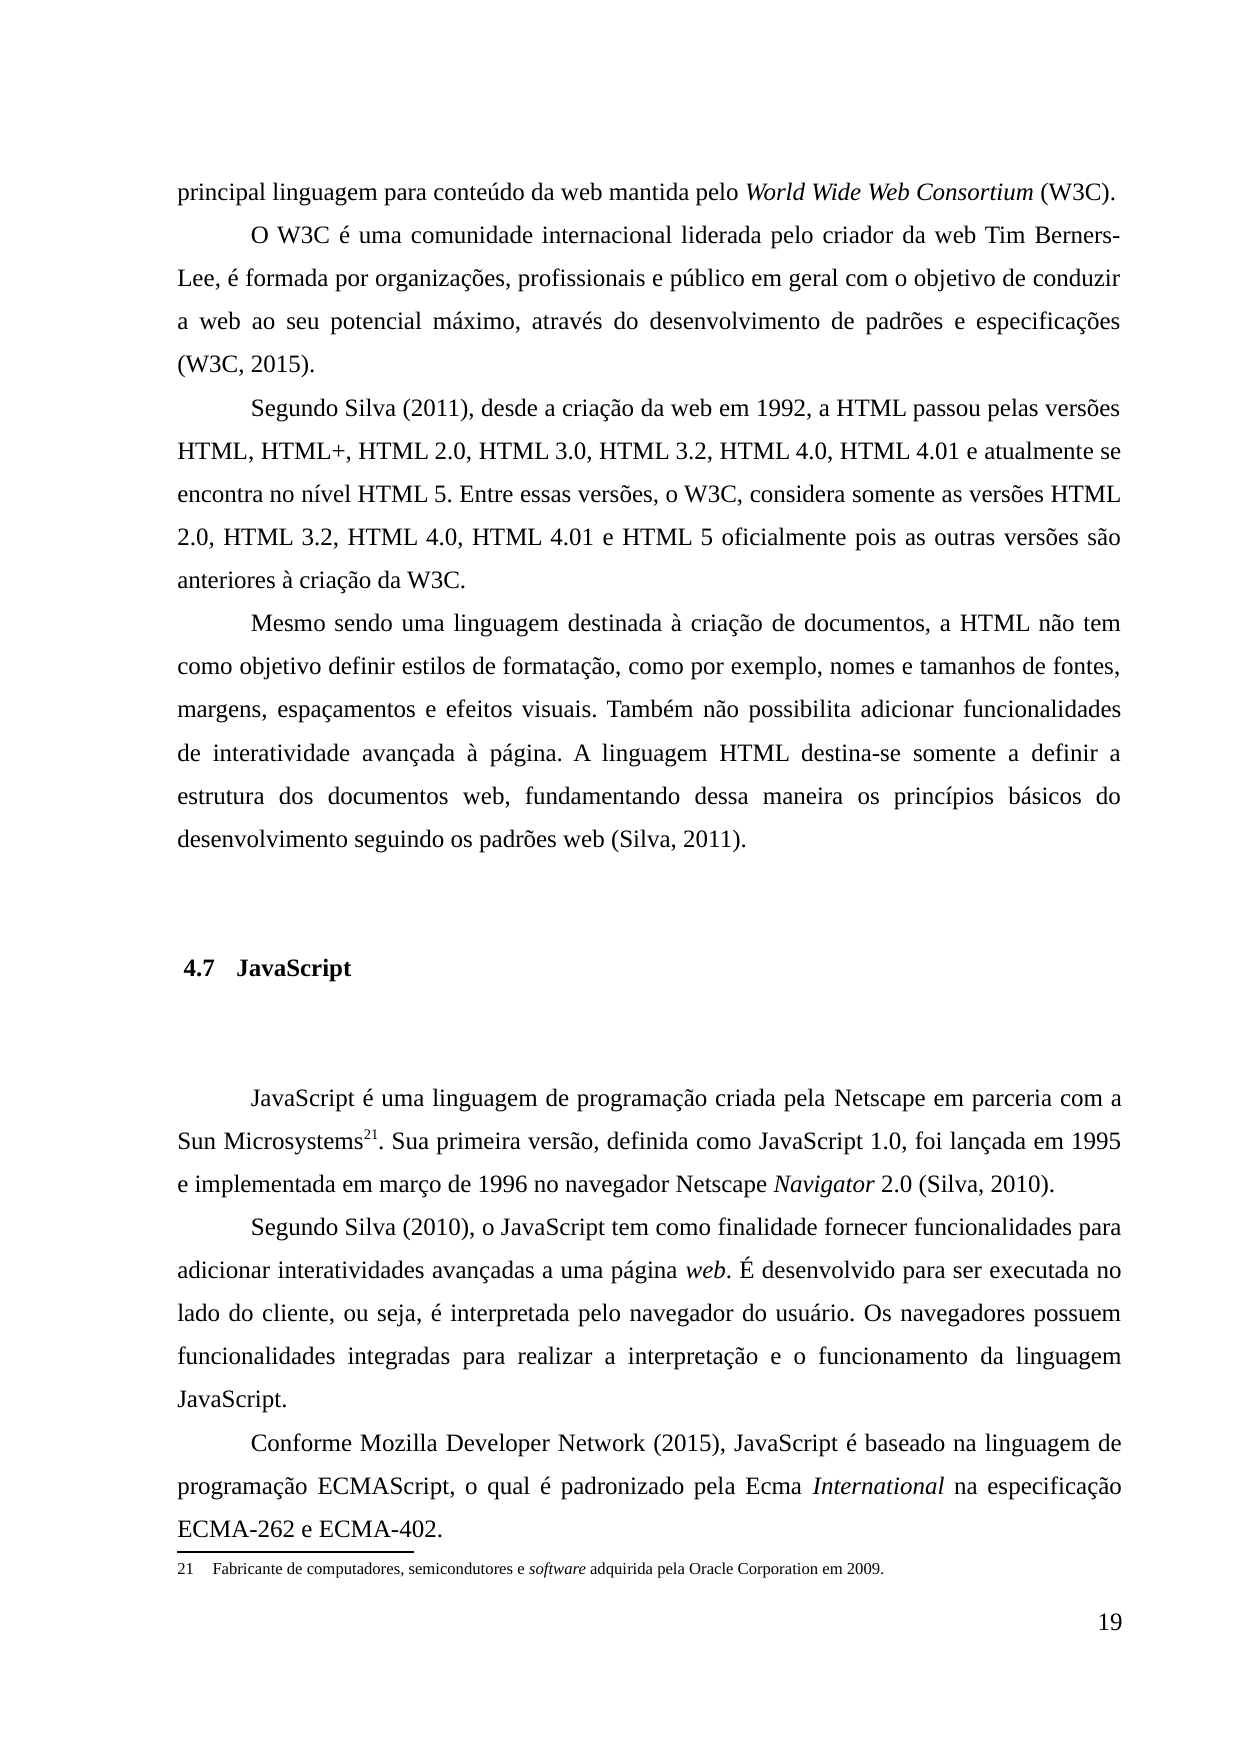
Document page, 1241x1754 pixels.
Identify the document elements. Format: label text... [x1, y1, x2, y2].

text Fabricante de computadores, semicondutores e software adquirida pela Oracle Corporation em 2009. [177, 1558, 1122, 1578]
subtitle JavaScript [177, 953, 1122, 982]
text Segundo Silva (2011), desde a criação da web em 1992, a HTML passou pelas versões HTML, HTML+, HTML 2.0, HTML 3.0, HTML 3.2, HTML 4.0, HTML 4.01 e atualmente se encontra no nível HTML 5. Entre essas versões, o W3C, considera somente as versões HTML 2.0, HTML 3.2, HTML 4.0, HTML 4.01 e HTML 5 oficialmente pois as outras versões são anteriores à criação da W3C. [177, 393, 1122, 594]
text principal linguagem para conteúdo da web mantida pelo World Wide Web Consortium (W3C). [177, 177, 1122, 206]
text Segundo Silva (2010), o JavaScript tem como finalidade fornecer funcionalidades para adicionar interatividades avançadas a uma página web. É desenvolvido para ser executada no lado do cliente, ou seja, é interpretada pelo navegador do usuário. Os navegadores possuem funcionalidades integradas para realizar a interpretação e o funcionamento da linguagem JavaScript. [177, 1212, 1122, 1413]
text Mesmo sendo uma linguagem destinada à criação de documentos, a HTML não tem como objetivo definir estilos de formatação, como por exemplo, nomes e tamanhos de fontes, margens, espaçamentos e efeitos visuais. Também não possibilita adicionar funcionalidades de interatividade avançada à página. A linguagem HTML destina-se somente a definir a estrutura dos documentos web, fundamentando dessa maneira os princípios básicos do desenvolvimento seguindo os padrões web (Silva, 2011). [177, 608, 1122, 853]
text O W3C é uma comunidade internacional liderada pelo criador da web Tim Berners-Lee, é formada por organizações, profissionais e público em geral com o objetivo de conduzir a web ao seu potencial máximo, através do desenvolvimento de padrões e especificações (W3C, 2015). [177, 220, 1122, 378]
text JavaScript é uma linguagem de programação criada pela Netscape em parceria com a Sun Microsystems. Sua primeira versão, definida como JavaScript 1.0, foi lançada em 1995 e implementada em março de 1996 no navegador Netscape Navigator 2.0 (Silva, 2010). [177, 1083, 1122, 1198]
text Conforme Mozilla Developer Network (2015), JavaScript é baseado na linguagem de programação ECMAScript, o qual é padronizado pela Ecma International na especificação ECMA-262 e ECMA-402. [177, 1428, 1122, 1543]
